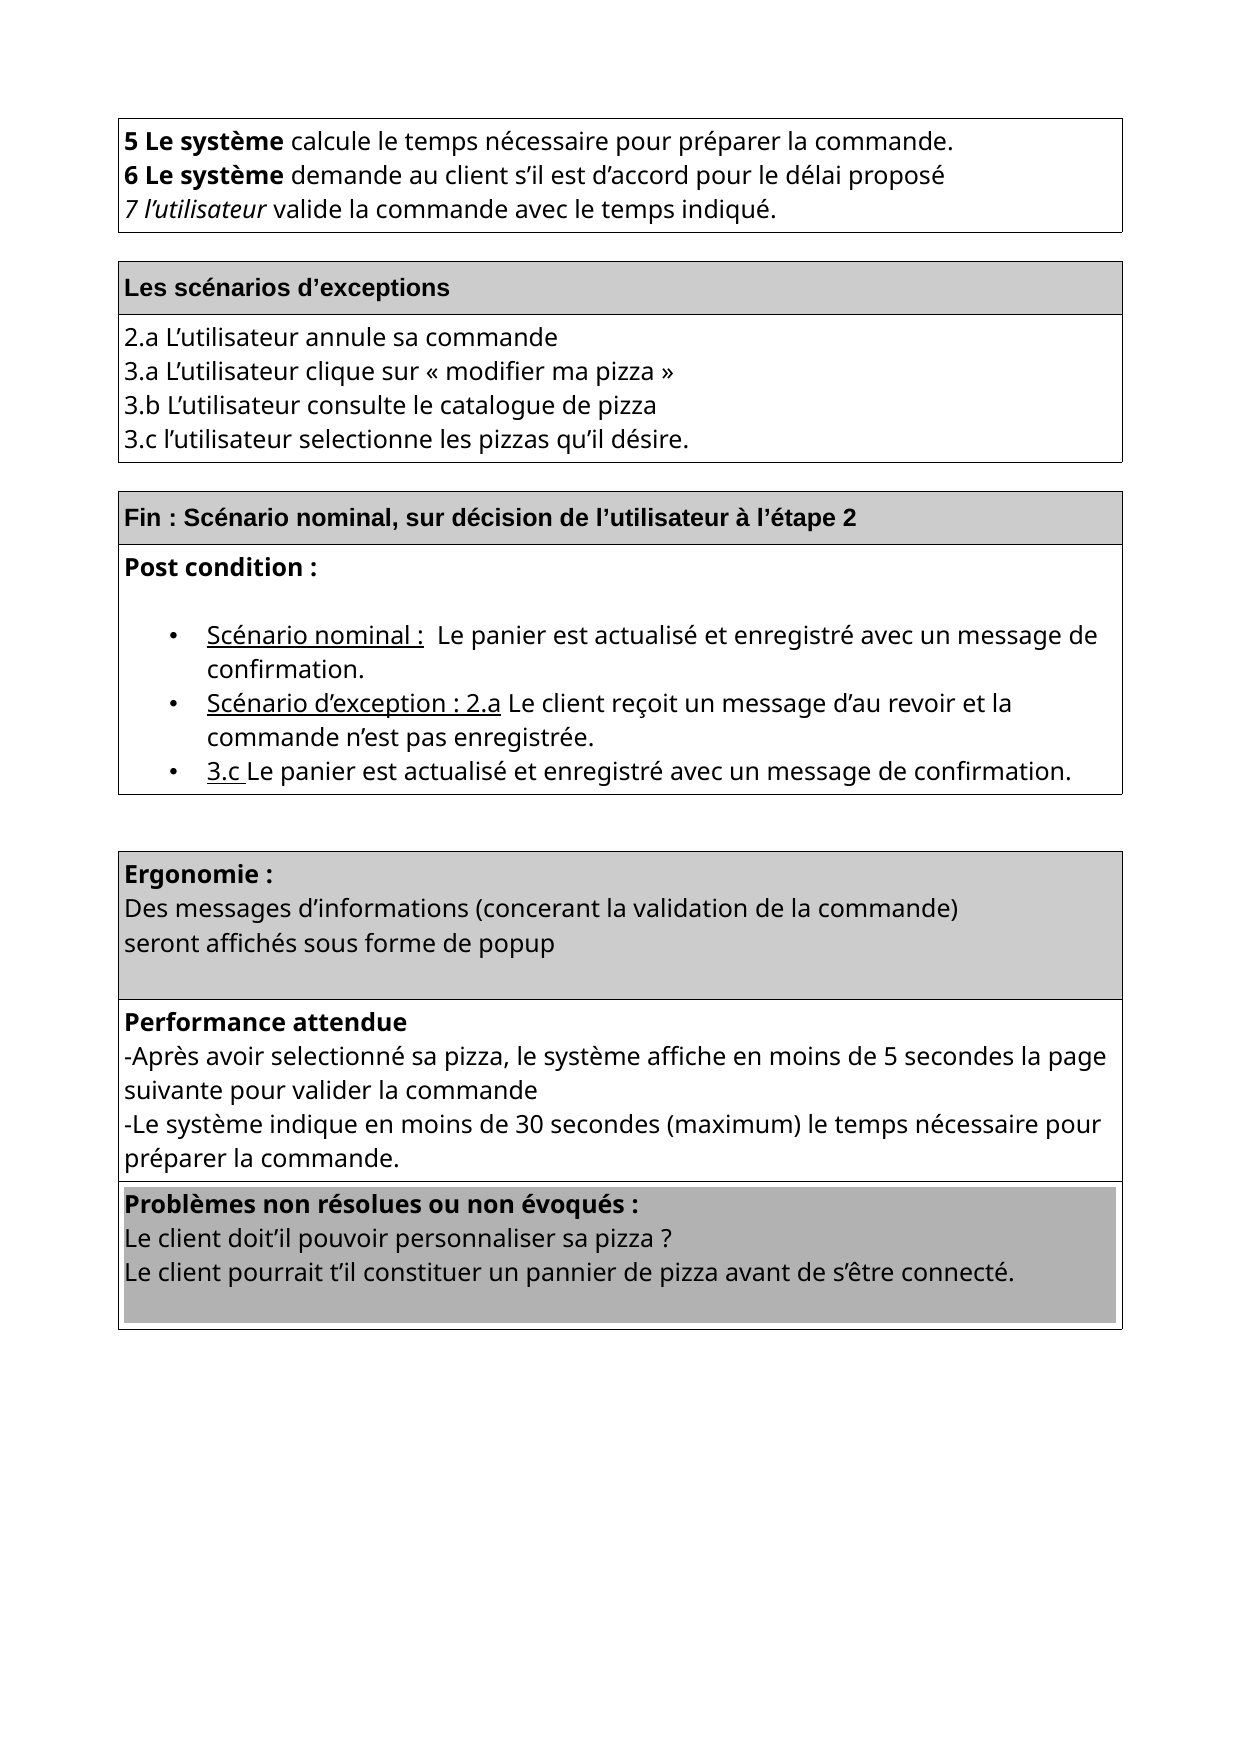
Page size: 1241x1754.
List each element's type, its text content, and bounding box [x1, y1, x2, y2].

table_header Ergonomie : Des messages d’informations (concerant la validation de la commande) seront affichés sous forme de popup [119, 852, 1122, 999]
table_header Fin : Scénario nominal, sur décision de l’utilisateur à l’étape 2 [119, 492, 1122, 544]
table_cell Problèmes non résolues ou non évoqués : Le client doit’il pouvoir personnaliser sa pizza ? Le client pourrait t’il constituer un pannier de pizza avant de s’être connecté. [119, 1182, 1122, 1329]
table_cell 2.a L’utilisateur annule sa commande 3.a L’utilisateur clique sur « modifier ma pizza » 3.b L’utilisateur consulte le catalogue de pizza 3.c l’utilisateur selectionne les pizzas qu’il désire. [119, 315, 1122, 462]
table_cell Performance attendue -Après avoir selectionné sa pizza, le système affiche en moins de 5 secondes la page suivante pour valider la commande -Le système indique en moins de 30 secondes (maximum) le temps nécessaire pour préparer la commande. [119, 1000, 1122, 1181]
table_cell Post condition : Scénario nominal : Le panier est actualisé et enregistré avec un message de confirmation. Scénario d’exception : 2.a Le client reçoit un message d’au revoir et la commande n’est pas enregistrée. 3.c Le panier est actualisé et enregistré avec un message de confirmation. [119, 545, 1122, 794]
table_header Les scénarios d’exceptions [119, 262, 1122, 314]
table_cell 5 Le système calcule le temps nécessaire pour préparer la commande. 6 Le système demande au client s’il est d’accord pour le délai proposé 7 l’utilisateur valide la commande avec le temps indiqué. [119, 119, 1122, 232]
